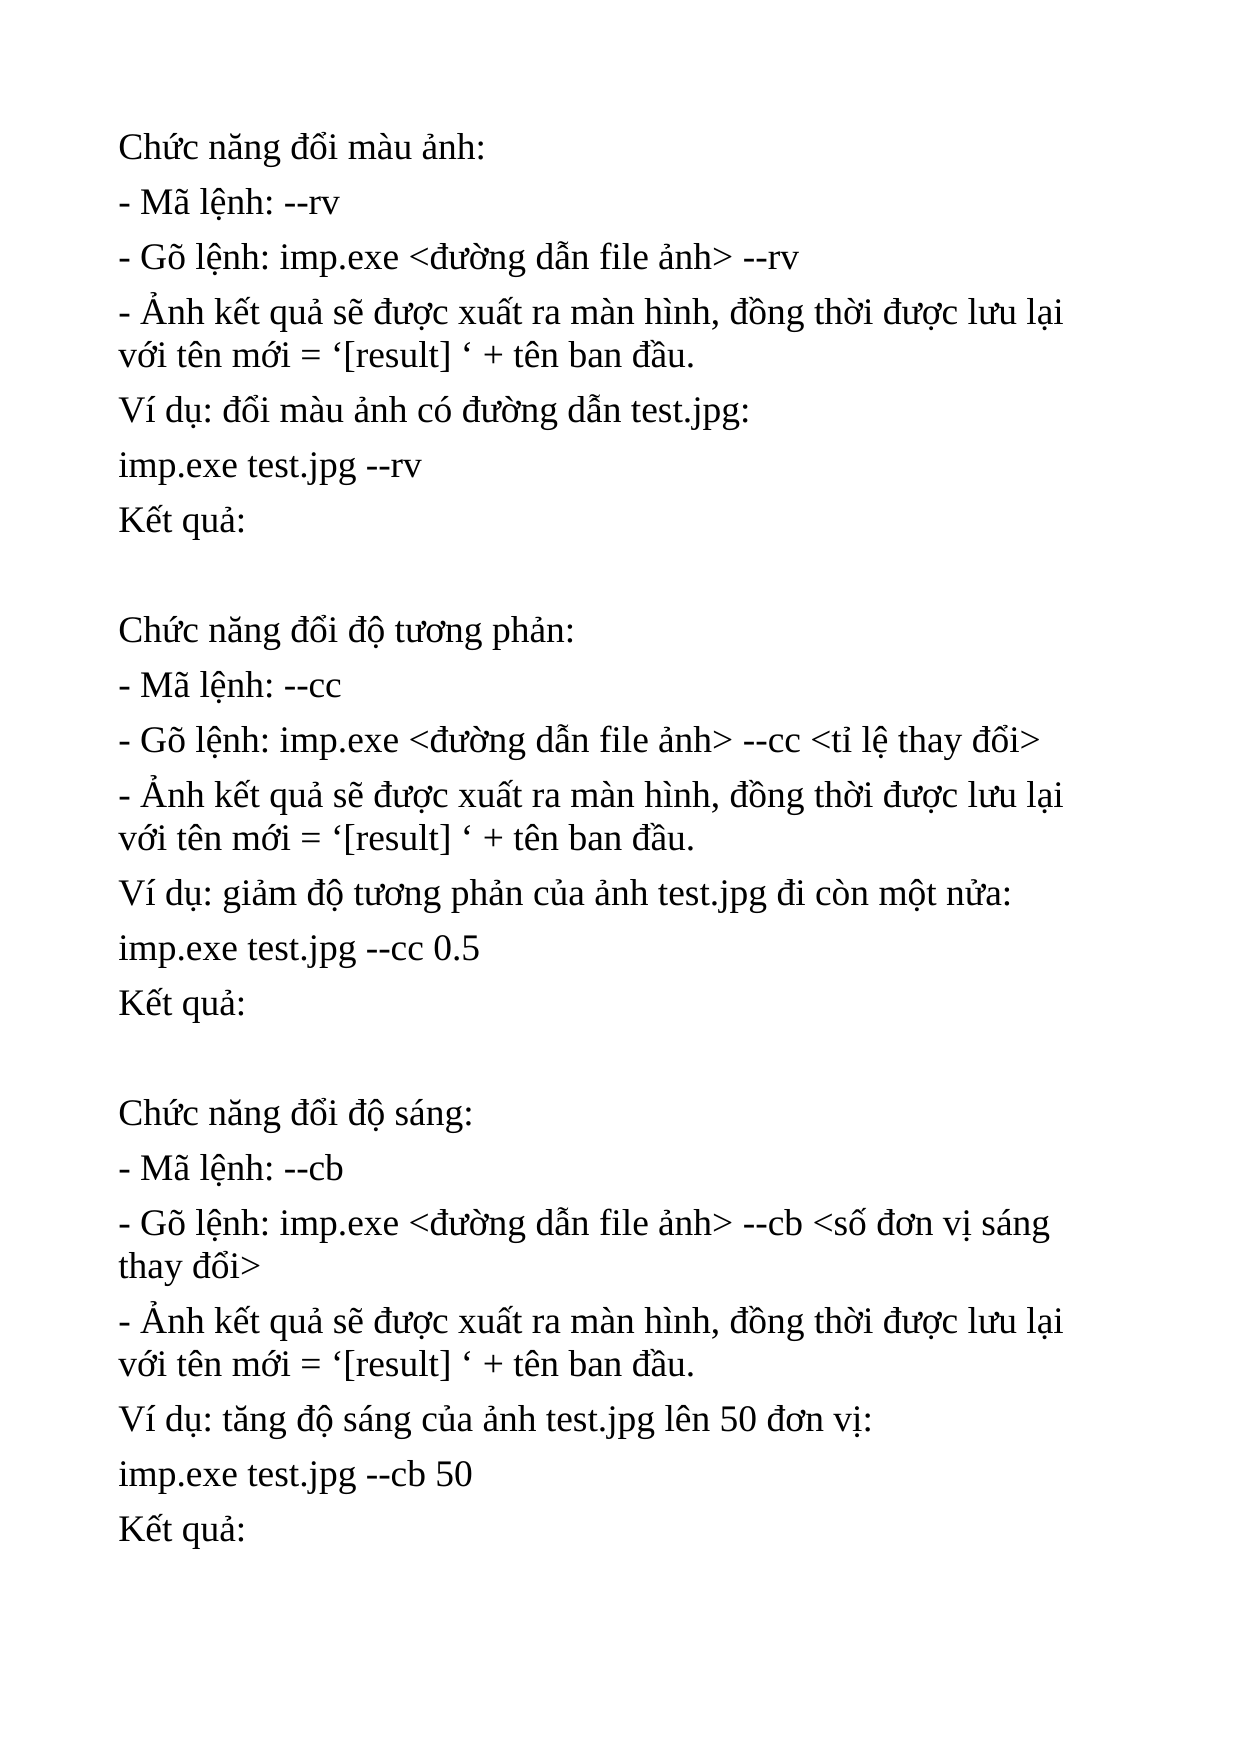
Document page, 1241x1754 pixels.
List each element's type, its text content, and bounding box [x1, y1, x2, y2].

subtitle imp.exe test.jpg --rv [118, 442, 1122, 485]
subtitle Kết quả: [118, 497, 1122, 540]
subtitle Ví dụ: đổi màu ảnh có đường dẫn test.jpg: [118, 387, 1122, 430]
subtitle Kết quả: [118, 1507, 1122, 1550]
subtitle imp.exe test.jpg --cb 50 [118, 1452, 1122, 1495]
subtitle - Mã lệnh: --rv [118, 179, 1122, 222]
subtitle - Gõ lệnh: imp.exe <đường dẫn file ảnh> --cb <số đơn vị sáng thay đổi> [118, 1200, 1122, 1287]
subtitle Ví dụ: tăng độ sáng của ảnh test.jpg lên 50 đơn vị: [118, 1397, 1122, 1440]
subtitle - Ảnh kết quả sẽ được xuất ra màn hình, đồng thời được lưu lại với tên mới = ‘[result] ‘ + tên ban đầu. [118, 289, 1122, 375]
subtitle - Gõ lệnh: imp.exe <đường dẫn file ảnh> --cc <tỉ lệ thay đổi> [118, 717, 1122, 760]
subtitle Chức năng đổi màu ảnh: [118, 124, 1122, 167]
subtitle - Ảnh kết quả sẽ được xuất ra màn hình, đồng thời được lưu lại với tên mới = ‘[result] ‘ + tên ban đầu. [118, 1298, 1122, 1385]
subtitle - Gõ lệnh: imp.exe <đường dẫn file ảnh> --rv [118, 234, 1122, 277]
subtitle Kết quả: [118, 980, 1122, 1023]
subtitle - Ảnh kết quả sẽ được xuất ra màn hình, đồng thời được lưu lại với tên mới = ‘[result] ‘ + tên ban đầu. [118, 772, 1122, 858]
subtitle imp.exe test.jpg --cc 0.5 [118, 925, 1122, 968]
subtitle - Mã lệnh: --cc [118, 662, 1122, 705]
subtitle Chức năng đổi độ tương phản: [118, 607, 1122, 650]
subtitle Chức năng đổi độ sáng: [118, 1090, 1122, 1133]
subtitle - Mã lệnh: --cb [118, 1145, 1122, 1188]
subtitle Ví dụ: giảm độ tương phản của ảnh test.jpg đi còn một nửa: [118, 870, 1122, 913]
